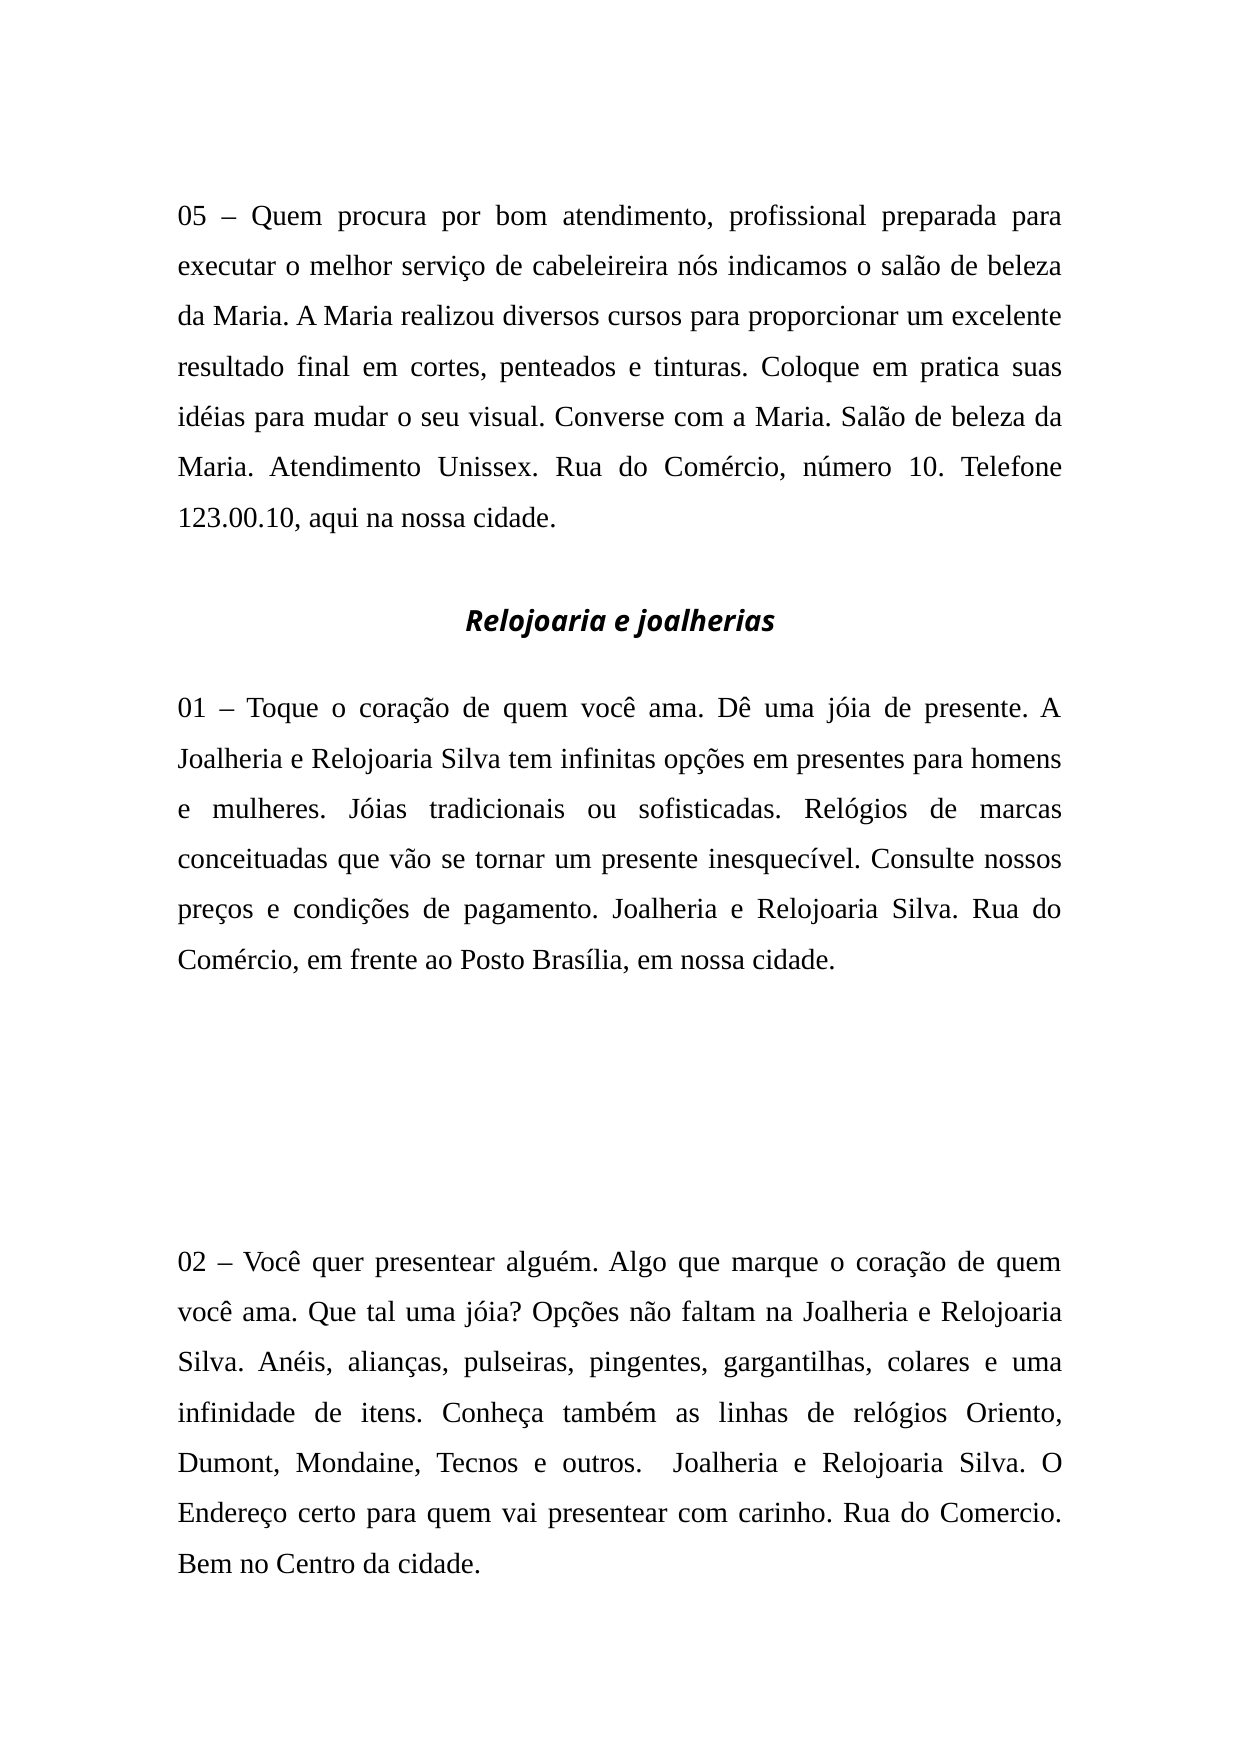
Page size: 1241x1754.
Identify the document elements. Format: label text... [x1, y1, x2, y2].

text 02 – Você quer presentear alguém. Algo que marque o coração de quem você ama. Que tal uma jóia? Opções não faltam na Joalheria e Relojoaria Silva. Anéis, alianças, pulseiras, pingentes, gargantilhas, colares e uma infinidade de itens. Conheça também as linhas de relógios Oriento, Dumont, Mondaine, Tecnos e outros. Joalheria e Relojoaria Silva. O Endereço certo para quem vai presentear com carinho. Rua do Comercio. Bem no Centro da cidade. [177, 1244, 1063, 1579]
text Relojoaria e joalherias [177, 600, 1063, 640]
text 01 – Toque o coração de quem você ama. Dê uma jóia de presente. A Joalheria e Relojoaria Silva tem infinitas opções em presentes para homens e mulheres. Jóias tradicionais ou sofisticadas. Relógios de marcas conceituadas que vão se tornar um presente inesquecível. Consulte nossos preços e condições de pagamento. Joalheria e Relojoaria Silva. Rua do Comércio, em frente ao Posto Brasília, em nossa cidade. [177, 690, 1063, 976]
text 05 – Quem procura por bom atendimento, profissional preparada para executar o melhor serviço de cabeleireira nós indicamos o salão de beleza da Maria. A Maria realizou diversos cursos para proporcionar um excelente resultado final em cortes, penteados e tinturas. Coloque em pratica suas idéias para mudar o seu visual. Converse com a Maria. Salão de beleza da Maria. Atendimento Unissex. Rua do Comércio, número 10. Telefone 123.00.10, aqui na nossa cidade. [177, 198, 1063, 533]
